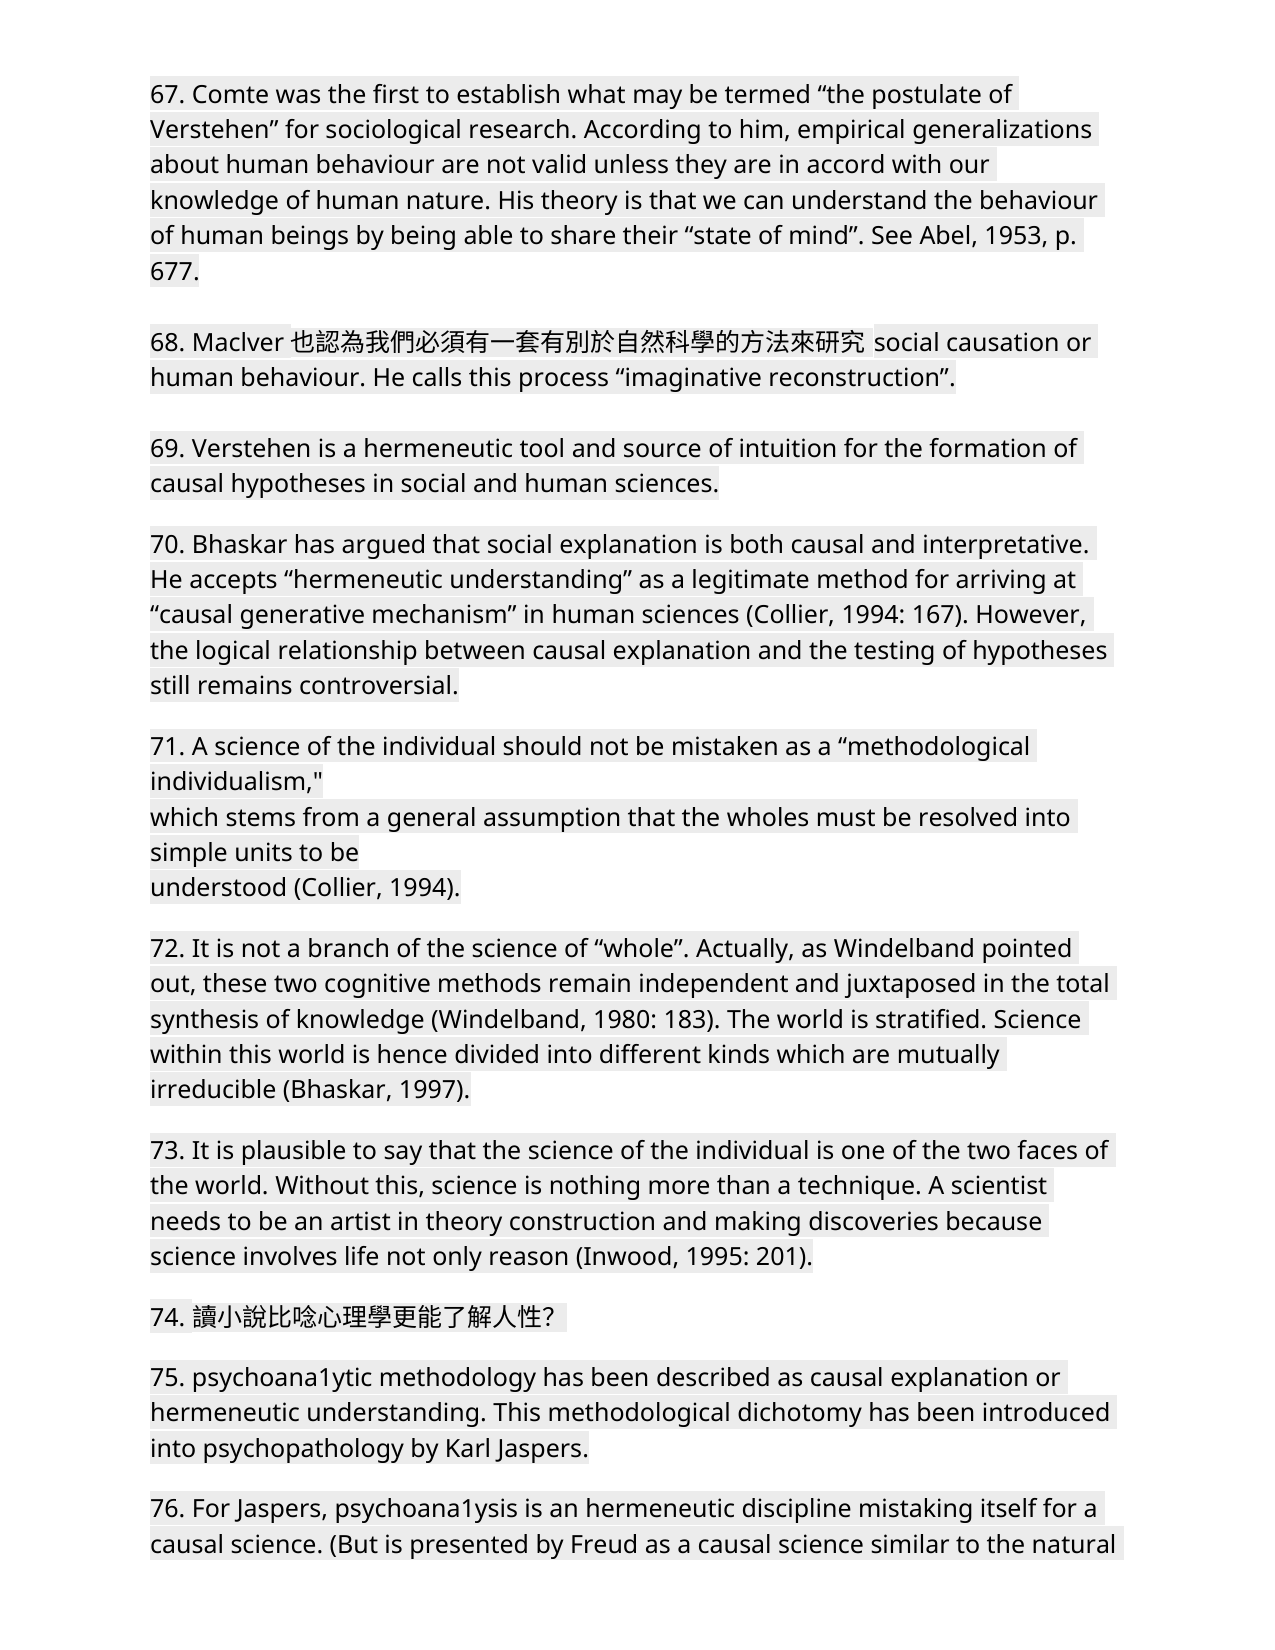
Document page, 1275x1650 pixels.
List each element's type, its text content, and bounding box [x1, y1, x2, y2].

text 73. It is plausible to say that the science of the individual is one of the two faces of the world. Without this, science is nothing more than a technique. A scientist needs to be an artist in theory construction and making discoveries because science involves life not only reason (Inwood, 1995: 201). [150, 1131, 1125, 1273]
text 67. Comte was the first to establish what may be termed “the postulate of Verstehen” for sociological research. According to him, empirical generalizations about human behaviour are not valid unless they are in accord with our knowledge of human nature. His theory is that we can understand the behaviour of human beings by being able to share their “state of mind”. See Abel, 1953, p. 677. 68. Maclver 也認為我們必須有一套有別於自然科學的方法來研究 social causation or human behaviour. He calls this process “imaginative reconstruction”. 69. Verstehen is a hermeneutic tool and source of intuition for the formation of causal hypotheses in social and human sciences. [150, 75, 1125, 500]
text 76. For Jaspers, psychoana1ysis is an hermeneutic discipline mistaking itself for a causal science. (But is presented by Freud as a causal science similar to the natural [150, 1489, 1125, 1560]
text 72. It is not a branch of the science of “whole”. Actually, as Windelband pointed out, these two cognitive methods remain independent and juxtaposed in the total synthesis of knowledge (Windelband, 1980: 183). The world is stratified. Science within this world is hence divided into different kinds which are mutually irreducible (Bhaskar, 1997). [150, 929, 1125, 1106]
text 75. psychoana1ytic methodology has been described as causal explanation or hermeneutic understanding. This methodological dichotomy has been introduced into psychopathology by Karl Jaspers. [150, 1358, 1125, 1464]
text 71. A science of the individual should not be mistaken as a “methodological individualism," which stems from a general assumption that the wholes must be resolved into simple units to be understood (Collier, 1994). [150, 727, 1125, 904]
text 74. 讀小說比唸心理學更能了解人性？ [150, 1298, 1125, 1333]
text 70. Bhaskar has argued that social explanation is both causal and interpretative. He accepts “hermeneutic understanding” as a legitimate method for arriving at “causal generative mechanism” in human sciences (Collier, 1994: 167). However, the logical relationship between causal explanation and the testing of hypotheses still remains controversial. [150, 525, 1125, 702]
